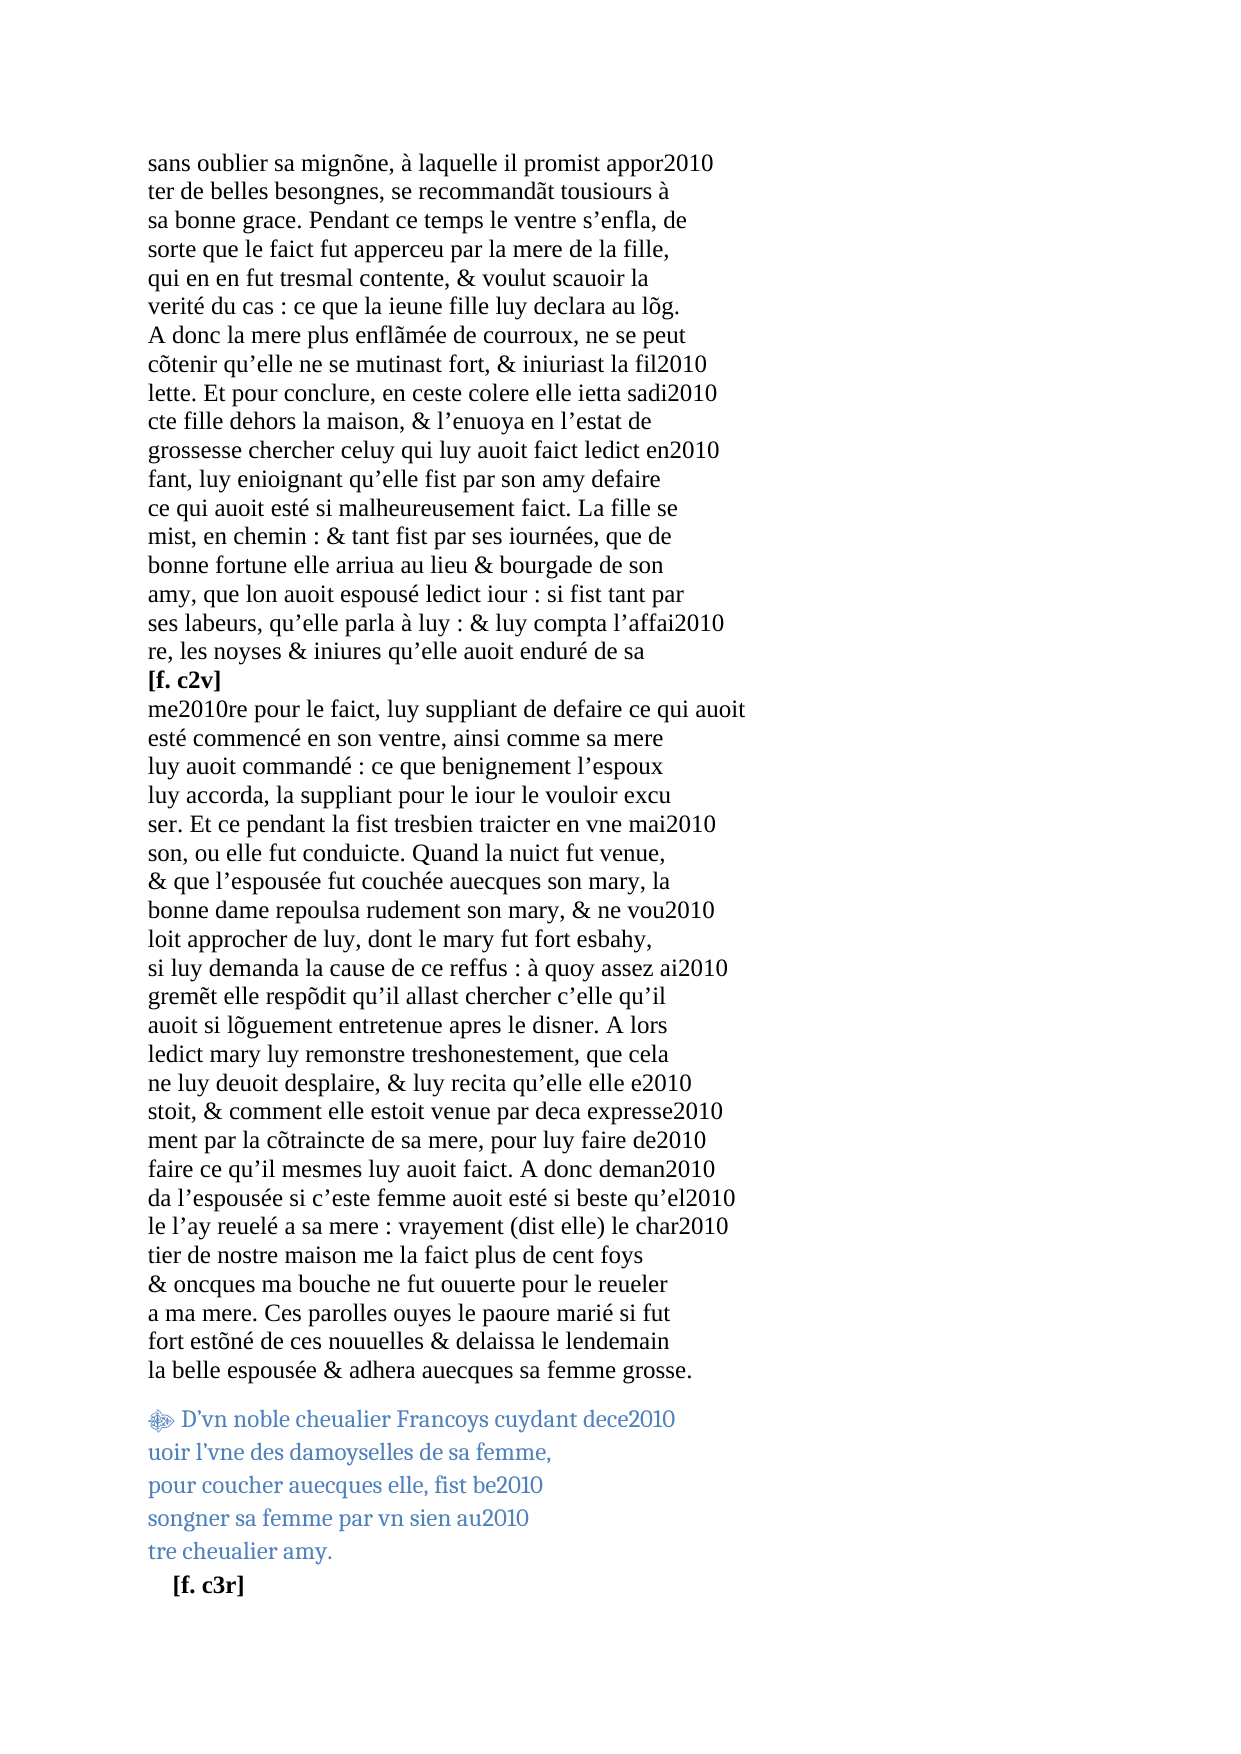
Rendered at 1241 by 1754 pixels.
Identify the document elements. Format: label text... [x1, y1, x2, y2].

subtitle ❧ D’vn noble cheualier Francoys cuydant dece2010 uoir l’vne des damoyselles de sa femme, pour coucher auecques elle, fist be2010 songner sa femme par vn sien au2010 tre cheualier amy. [148, 1405, 1093, 1566]
text [f. c3r] [148, 1570, 1093, 1598]
text sans oublier sa mignõne, à laquelle il promist appor2010 ter de belles besongnes, se recommandãt tousiours à sa bonne grace. Pendant ce temps le ventre s’enfla, de sorte que le faict fut apperceu par la mere de la fille, qui en en fut tresmal contente, & voulut scauoir la verité du cas : ce que la ieune fille luy declara au lõg. A donc la mere plus enflãmée de courroux, ne se peut cõtenir qu’elle ne se mutinast fort, & iniuriast la fil2010 lette. Et pour conclure, en ceste colere elle ietta sadi2010 cte fille dehors la maison, & l’enuoya en l’estat de grossesse chercher celuy qui luy auoit faict ledict en2010 fant, luy enioignant qu’elle fist par son amy defaire ce qui auoit esté si malheureusement faict. La fille se mist, en chemin : & tant fist par ses iournées, que de bonne fortune elle arriua au lieu & bourgade de son amy, que lon auoit espousé ledict iour : si fist tant par ses labeurs, qu’elle parla à luy : & luy compta l’affai2010 re, les noyses & iniures qu’elle auoit enduré de sa [f. c2v] me2010re pour le faict, luy suppliant de defaire ce qui auoit esté commencé en son ventre, ainsi comme sa mere luy auoit commandé : ce que benignement l’espoux luy accorda, la suppliant pour le iour le vouloir excu ser. Et ce pendant la fist tresbien traicter en vne mai2010 son, ou elle fut conduicte. Quand la nuict fut venue, & que l’espousée fut couchée auecques son mary, la bonne dame repoulsa rudement son mary, & ne vou2010 loit approcher de luy, dont le mary fut fort esbahy, si luy demanda la cause de ce reffus : à quoy assez ai2010 gremẽt elle respõdit qu’il allast chercher c’elle qu’il auoit si lõguement entretenue apres le disner. A lors ledict mary luy remonstre treshonestement, que cela ne luy deuoit desplaire, & luy recita qu’elle elle e2010 stoit, & comment elle estoit venue par deca expresse2010 ment par la cõtraincte de sa mere, pour luy faire de2010 faire ce qu’il mesmes luy auoit faict. A donc deman2010 da l’espousée si c’este femme auoit esté si beste qu’el2010 le l’ay reuelé a sa mere : vrayement (dist elle) le char2010 tier de nostre maison me la faict plus de cent foys & oncques ma bouche ne fut ouuerte pour le reueler a ma mere. Ces parolles ouyes le paoure marié si fut fort estõné de ces nouuelles & delaissa le lendemain la belle espousée & adhera auecques sa femme grosse. [148, 148, 1093, 1384]
